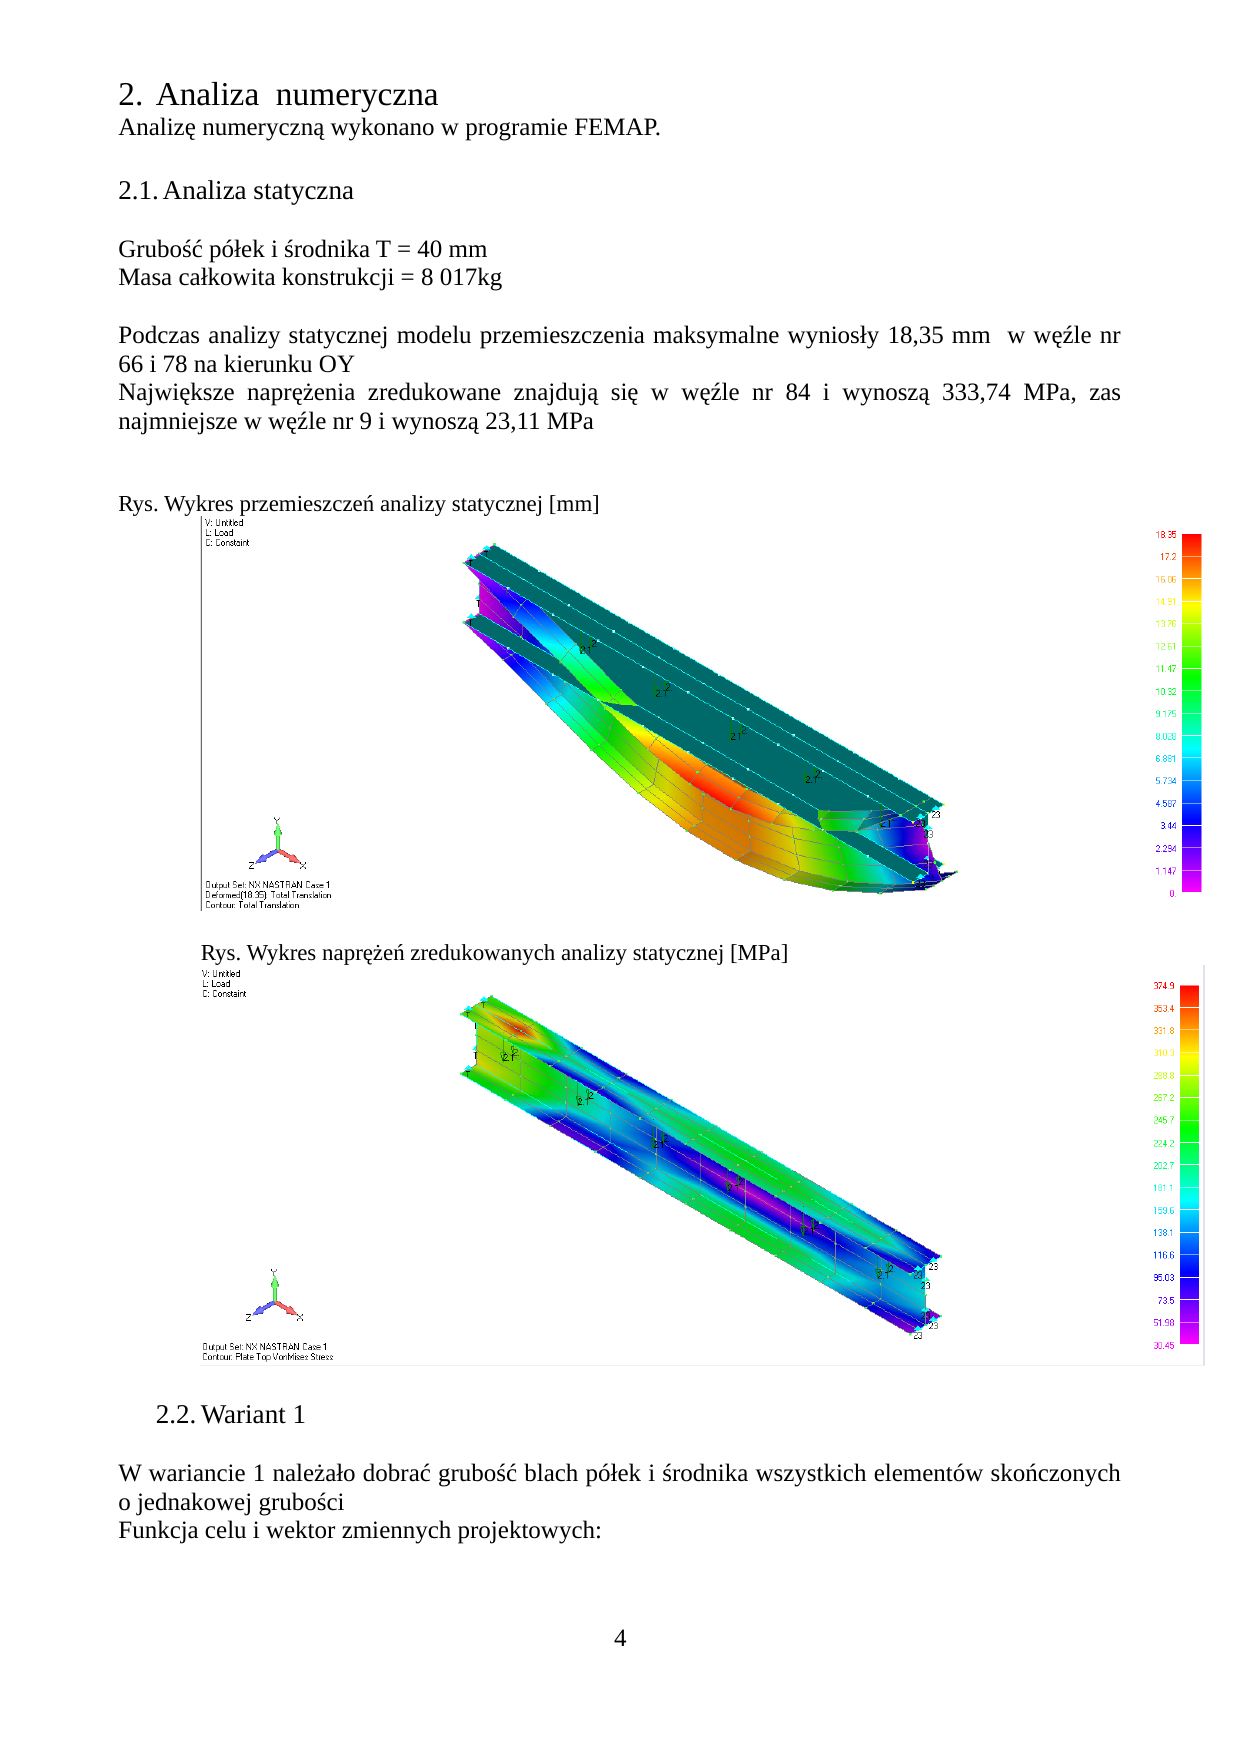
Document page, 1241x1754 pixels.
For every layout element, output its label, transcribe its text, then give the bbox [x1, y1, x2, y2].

list Analiza statyczna [118, 174, 1122, 205]
text Największe naprężenia zredukowane znajdują się w węźle nr 84 i wynoszą 333,74 MPa, zas najmniejsze w węźle nr 9 i wynoszą 23,11 MPa [118, 377, 1122, 435]
text Funkcja celu i wektor zmiennych projektowych: [118, 1516, 1122, 1544]
text Podczas analizy statycznej modelu przemieszczenia maksymalne wyniosły 18,35 mm w węźle nr 66 i 78 na kierunku OY [118, 320, 1122, 377]
text Masa całkowita konstrukcji = 8 017kg [118, 262, 1122, 291]
text Grubość półek i środnika T = 40 mm [118, 234, 1122, 262]
text Rys. Wykres przemieszczeń analizy statycznej [mm] [118, 490, 1122, 516]
text W wariancie 1 należało dobrać grubość blach półek i środnika wszystkich elementów skończonych o jednakowej grubości [118, 1458, 1122, 1516]
text Analizę numeryczną wykonano w programie FEMAP. [118, 112, 1122, 141]
text Rys. Wykres naprężeń zredukowanych analizy statycznej [MPa] [201, 939, 1122, 965]
list Wariant 1 [156, 1398, 1122, 1429]
list Analiza numeryczna [118, 74, 1122, 112]
